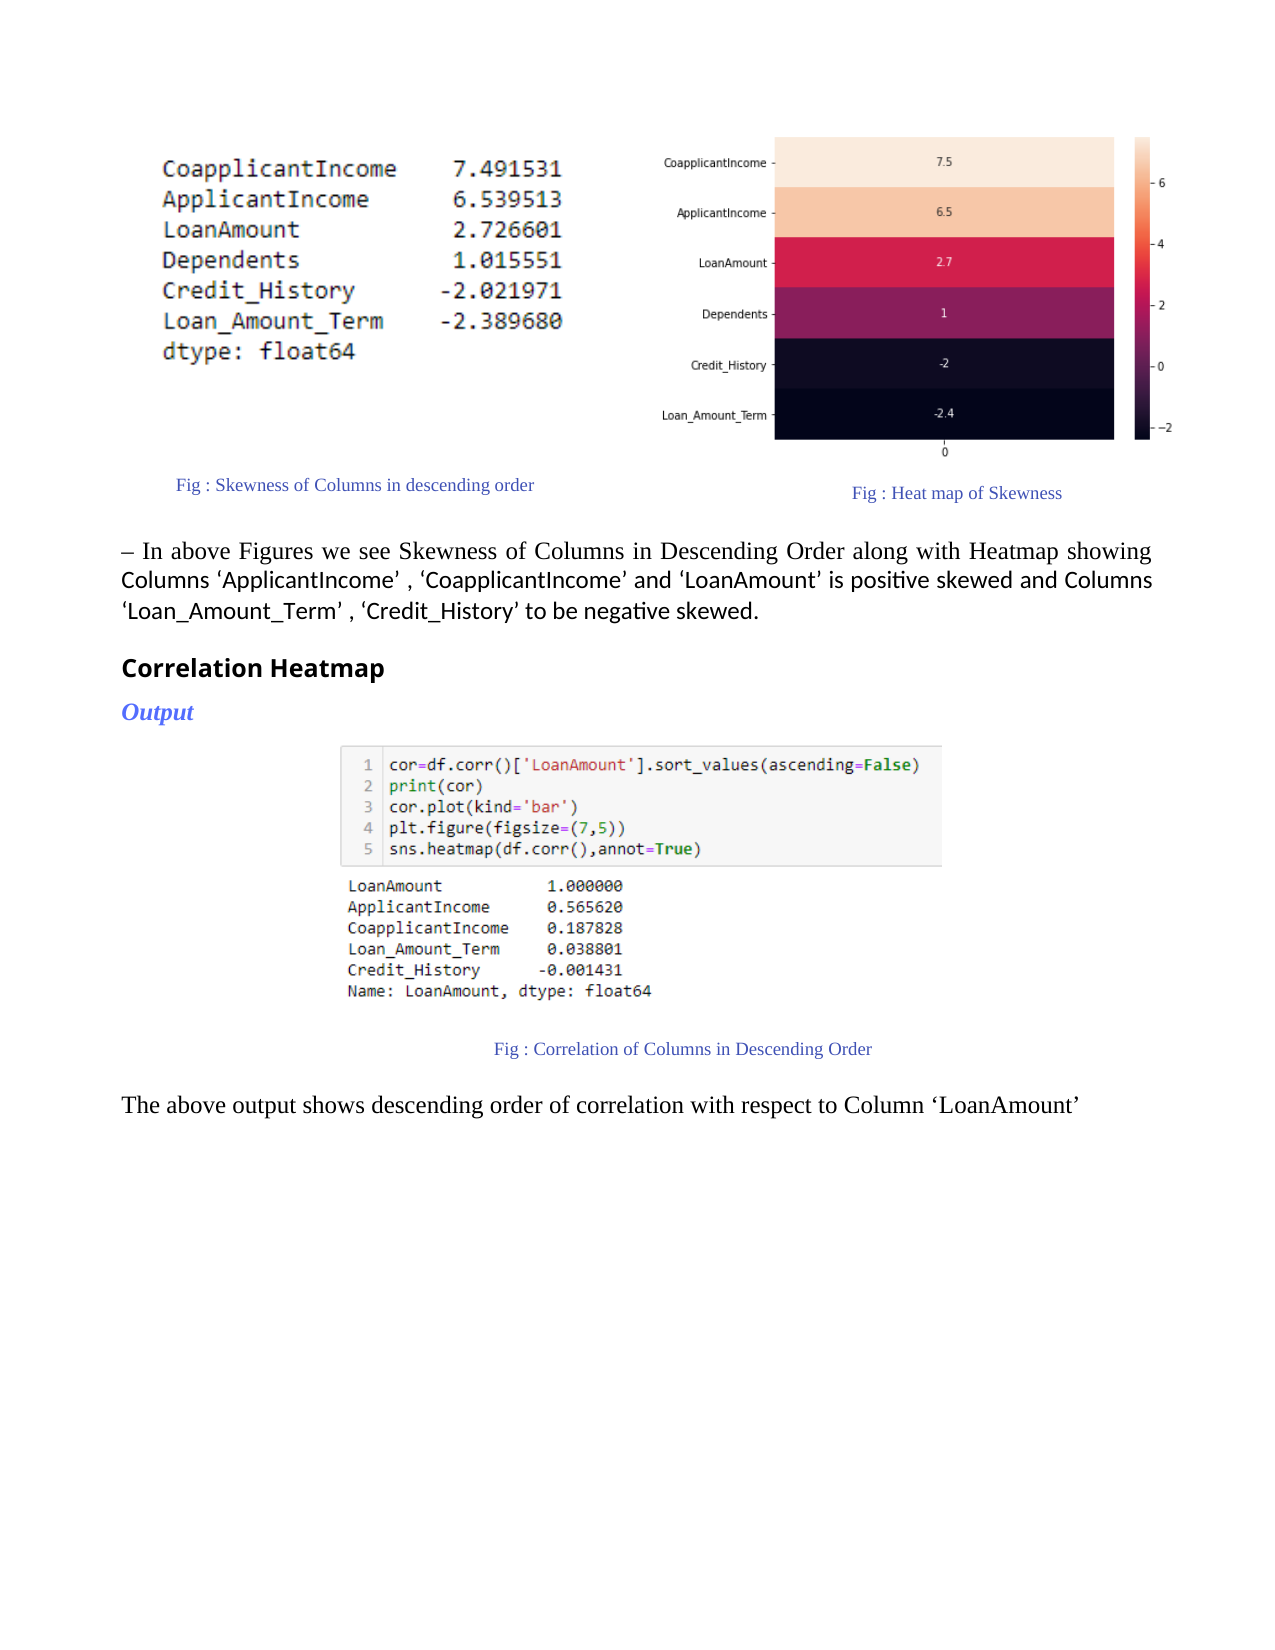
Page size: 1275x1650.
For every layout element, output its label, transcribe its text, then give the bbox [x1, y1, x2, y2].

text Output [121, 697, 1154, 726]
subtitle Correlation Heatmap [121, 651, 1154, 685]
picture [650, 126, 1189, 462]
picture [333, 742, 942, 1004]
text The above output shows descending order of correlation with respect to Column ‘LoanAmount’ [121, 1090, 1154, 1119]
text – In above Figures we see Skewness of Columns in Descending Order along with Heatmap showing Columns ‘ApplicantIncome’ , ‘CoapplicantIncome’ and ‘LoanAmount’ is positive skewed and Columns ‘Loan_Amount_Term’ , ‘Credit_History’ to be negative skewed. [121, 536, 1154, 626]
picture [152, 152, 577, 374]
